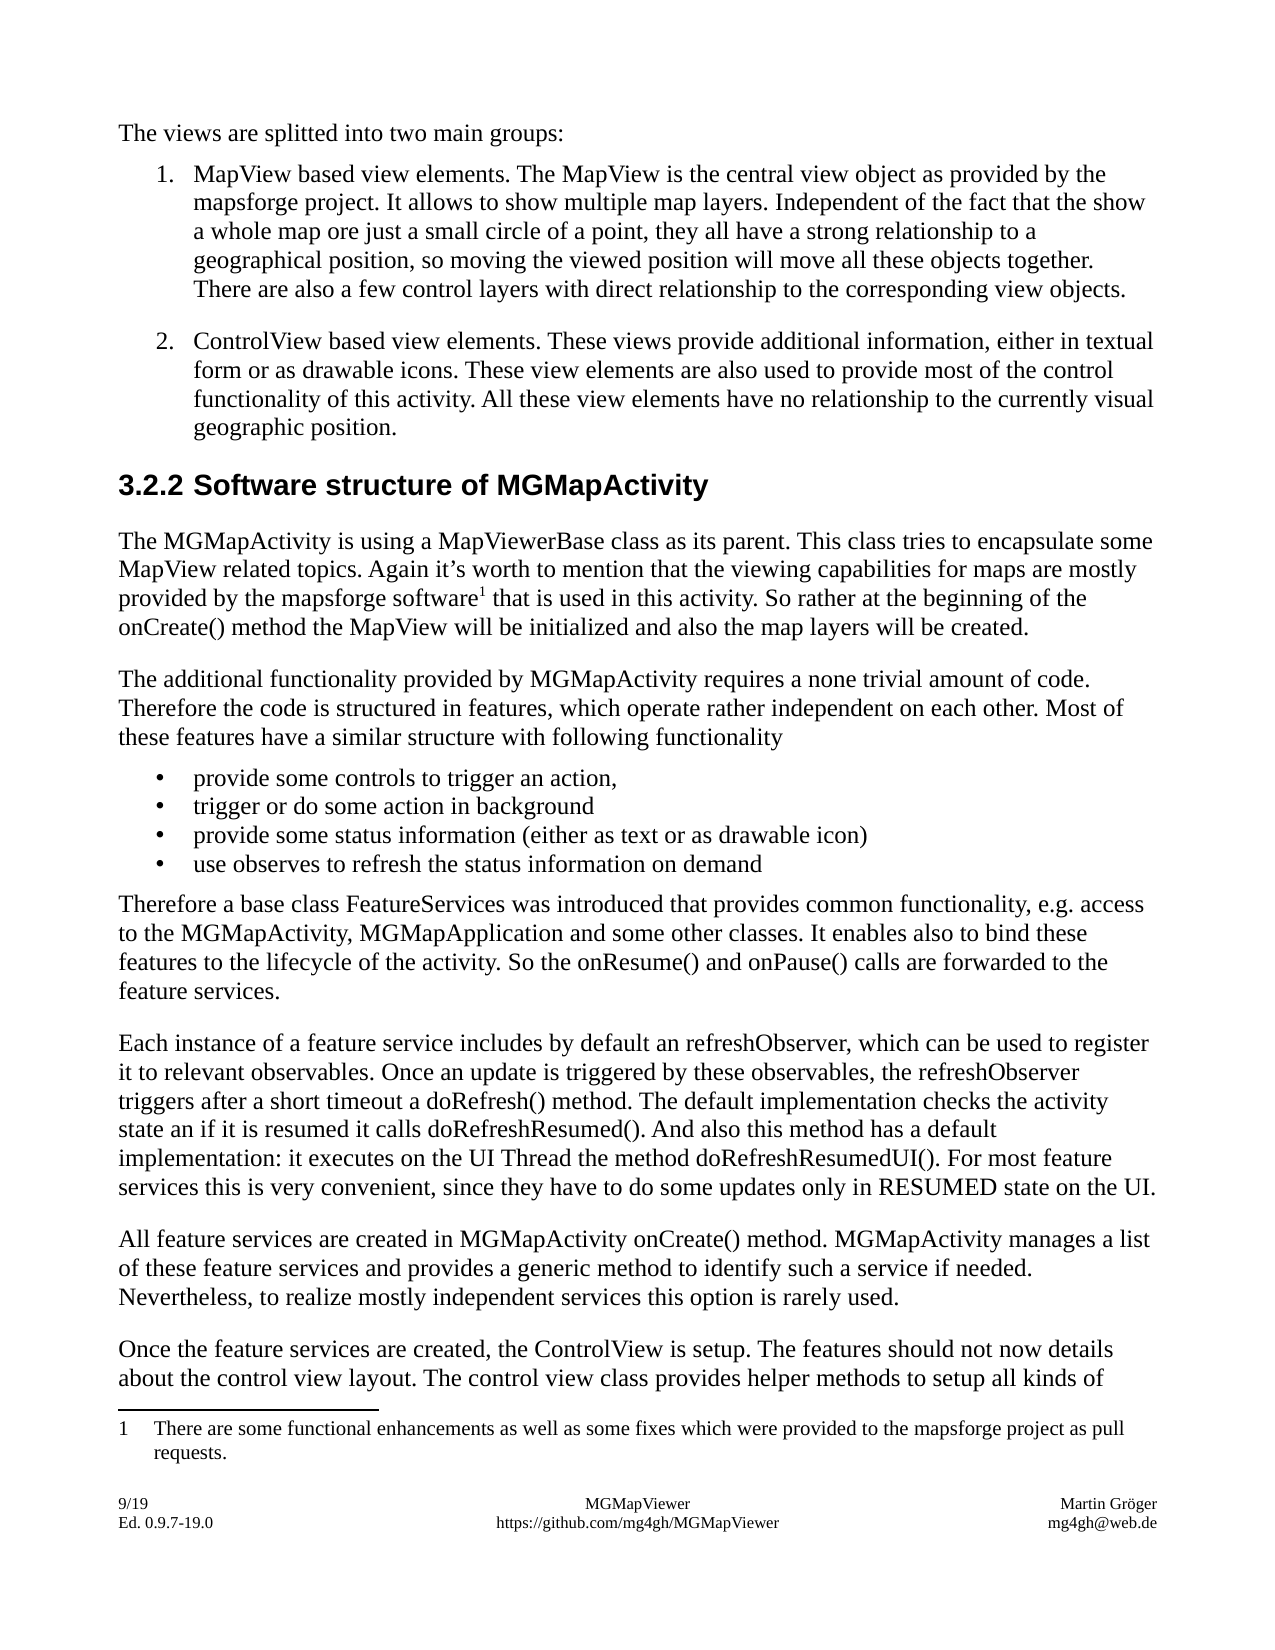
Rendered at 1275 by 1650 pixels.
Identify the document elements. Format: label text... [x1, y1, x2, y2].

text Therefore a base class FeatureServices was introduced that provides common functionality, e.g. access to the MGMapActivity, MGMapApplication and some other classes. It enables also to bind these features to the lifecycle of the activity. So the onResume() and onPause() calls are forwarded to the feature services. [118, 889, 1157, 1004]
list provide some status information (either as text or as drawable icon) [156, 820, 1157, 849]
list MapView based view elements. The MapView is the central view object as provided by the mapsforge project. It allows to show multiple map layers. Independent of the fact that the show a whole map ore just a small circle of a point, they all have a strong relationship to a geographical position, so moving the viewed position will move all these objects together. There are also a few control layers with direct relationship to the corresponding view objects. [156, 159, 1157, 302]
list provide some controls to trigger an action, [156, 763, 1157, 791]
text The views are splitted into two main groups: [118, 118, 1157, 147]
text The MGMapActivity is using a MapViewerBase class as its parent. This class tries to encapsulate some MapView related topics. Again it’s worth to mention that the viewing capabilities for maps are mostly provided by the mapsforge software that is used in this activity. So rather at the beginning of the onCreate() method the MapView will be initialized and also the map layers will be created. [118, 526, 1157, 641]
list use observes to refresh the status information on demand [156, 849, 1157, 878]
text All feature services are created in MGMapActivity onCreate() method. MGMapActivity manages a list of these feature services and provides a generic method to identify such a service if needed. Nevertheless, to realize mostly independent services this option is rarely used. [118, 1224, 1157, 1311]
text Each instance of a feature service includes by default an refreshObserver, which can be used to register it to relevant observables. Once an update is triggered by these observables, the refreshObserver triggers after a short timeout a doRefresh() method. The default implementation checks the activity state an if it is resumed it calls doRefreshResumed(). And also this method has a default implementation: it executes on the UI Thread the method doRefreshResumedUI(). For most feature services this is very convenient, since they have to do some updates only in RESUMED state on the UI. [118, 1028, 1157, 1201]
text There are some functional enhancements as well as some fixes which were provided to the mapsforge project as pull requests. [118, 1416, 1157, 1464]
subtitle Software structure of MGMapActivity [118, 468, 1157, 501]
text The additional functionality provided by MGMapActivity requires a none trivial amount of code. Therefore the code is structured in features, which operate rather independent on each other. Most of these features have a similar structure with following functionality [118, 664, 1157, 751]
list trigger or do some action in background [156, 791, 1157, 820]
text Once the feature services are created, the ControlView is setup. The features should not now details about the control view layout. The control view class provides helper methods to setup all kinds of [118, 1334, 1157, 1392]
list ControlView based view elements. These views provide additional information, either in textual form or as drawable icons. These view elements are also used to provide most of the control functionality of this activity. All these view elements have no relationship to the currently visual geographic position. [156, 326, 1157, 441]
